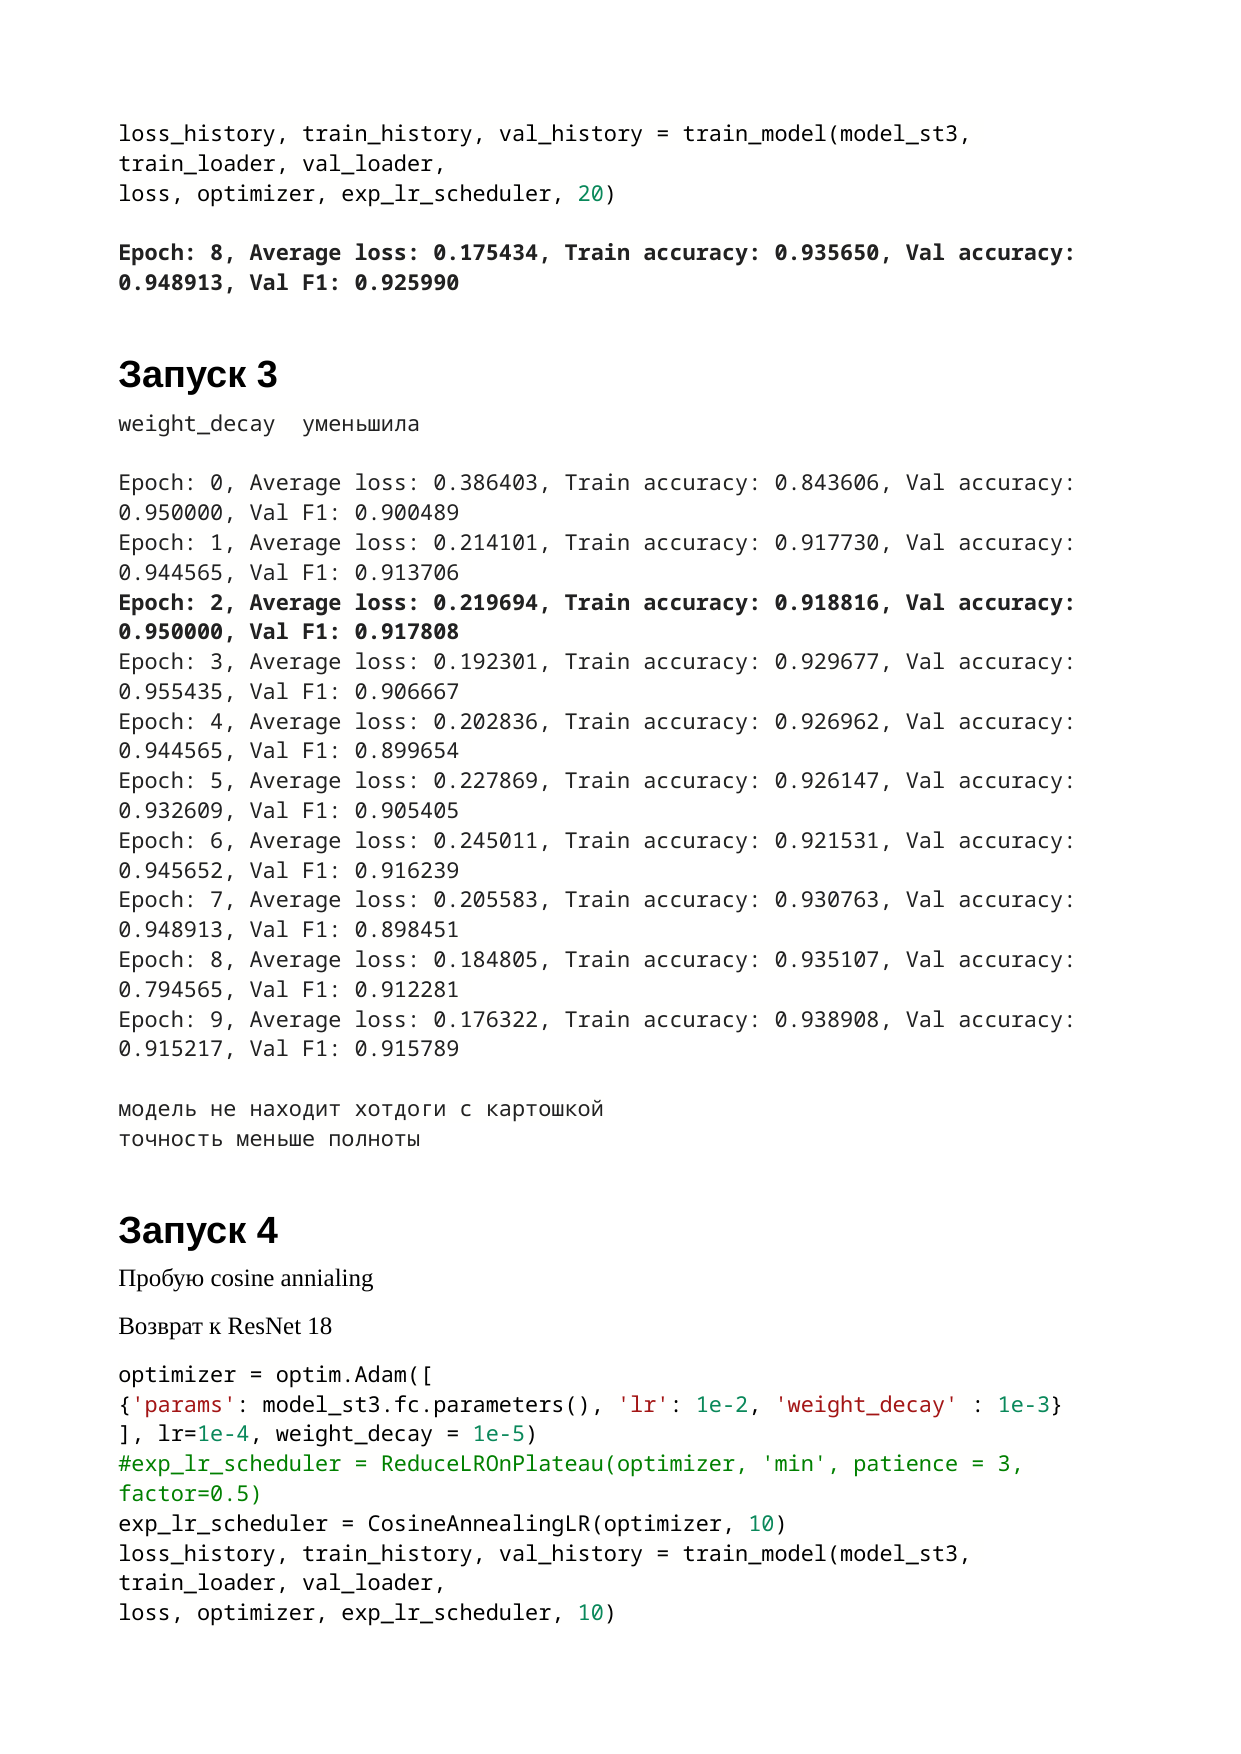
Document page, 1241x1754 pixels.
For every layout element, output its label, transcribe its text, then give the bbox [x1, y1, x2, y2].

text точность меньше полноты [118, 1123, 1122, 1153]
text Пробую cosine annialing [118, 1263, 1122, 1292]
text Epoch: 8, Average loss: 0.184805, Train accuracy: 0.935107, Val accuracy: 0.794565, Val F1: 0.912281 [118, 944, 1122, 1004]
text Epoch: 6, Average loss: 0.245011, Train accuracy: 0.921531, Val accuracy: 0.945652, Val F1: 0.916239 [118, 825, 1122, 884]
text #exp_lr_scheduler = ReduceLROnPlateau(optimizer, 'min', patience = 3, factor=0.5) [118, 1448, 1122, 1508]
text Epoch: 0, Average loss: 0.386403, Train accuracy: 0.843606, Val accuracy: 0.950000, Val F1: 0.900489 [118, 467, 1122, 527]
text Возврат к ResNet 18 [118, 1311, 1122, 1340]
text Epoch: 7, Average loss: 0.205583, Train accuracy: 0.930763, Val accuracy: 0.948913, Val F1: 0.898451 [118, 884, 1122, 944]
text Epoch: 9, Average loss: 0.176322, Train accuracy: 0.938908, Val accuracy: 0.915217, Val F1: 0.915789 [118, 1004, 1122, 1063]
text Epoch: 4, Average loss: 0.202836, Train accuracy: 0.926962, Val accuracy: 0.944565, Val F1: 0.899654 [118, 706, 1122, 765]
text Epoch: 2, Average loss: 0.219694, Train accuracy: 0.918816, Val accuracy: 0.950000, Val F1: 0.917808 [118, 587, 1122, 646]
text Epoch: 5, Average loss: 0.227869, Train accuracy: 0.926147, Val accuracy: 0.932609, Val F1: 0.905405 [118, 765, 1122, 825]
subtitle Запуск 3 [118, 352, 1122, 395]
text {'params': model_st3.fc.parameters(), 'lr': 1e-2, 'weight_decay' : 1e-3} [118, 1388, 1122, 1418]
text ], lr=1e-4, weight_decay = 1e-5) [118, 1418, 1122, 1448]
text exp_lr_scheduler = CosineAnnealingLR(optimizer, 10) [118, 1508, 1122, 1537]
text Epoch: 1, Average loss: 0.214101, Train accuracy: 0.917730, Val accuracy: 0.944565, Val F1: 0.913706 [118, 527, 1122, 587]
text Epoch: 3, Average loss: 0.192301, Train accuracy: 0.929677, Val accuracy: 0.955435, Val F1: 0.906667 [118, 646, 1122, 706]
subtitle Запуск 4 [118, 1207, 1122, 1251]
text Epoch: 8, Average loss: 0.175434, Train accuracy: 0.935650, Val accuracy: 0.948913, Val F1: 0.925990 [118, 237, 1122, 297]
text optimizer = optim.Adam([ [118, 1359, 1122, 1388]
text loss, optimizer, exp_lr_scheduler, 20) [118, 178, 1122, 207]
text loss_history, train_history, val_history = train_model(model_st3, train_loader, val_loader, [118, 118, 1122, 178]
text модель не находит хотдоги с картошкой [118, 1093, 1122, 1123]
text loss, optimizer, exp_lr_scheduler, 10) [118, 1597, 1122, 1627]
text weight_decay уменьшила [118, 408, 1122, 438]
text loss_history, train_history, val_history = train_model(model_st3, train_loader, val_loader, [118, 1537, 1122, 1597]
